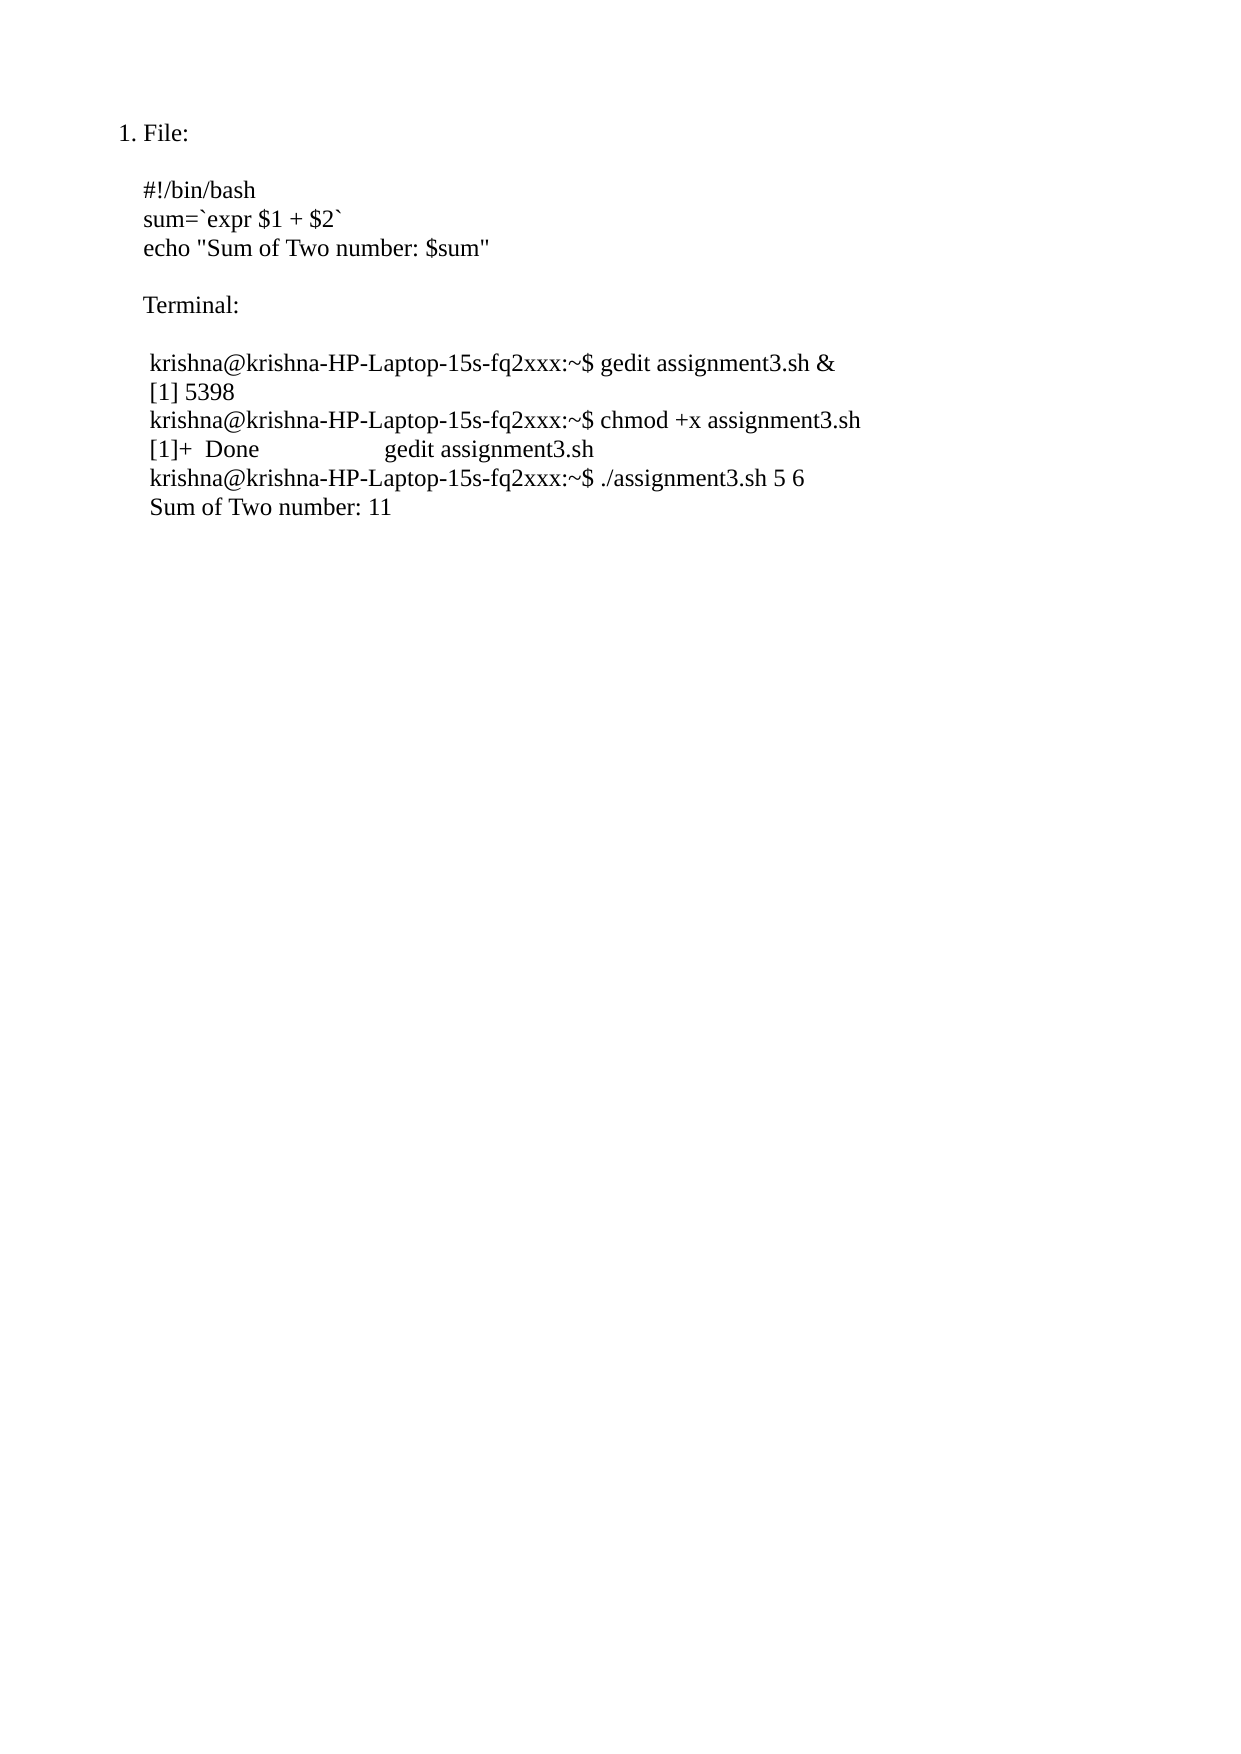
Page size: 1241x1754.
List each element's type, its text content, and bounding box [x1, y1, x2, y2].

text 1. File: [118, 118, 1122, 147]
text krishna@krishna-HP-Laptop-15s-fq2xxx:~$ chmod +x assignment3.sh [118, 406, 1122, 434]
text krishna@krishna-HP-Laptop-15s-fq2xxx:~$ ./assignment3.sh 5 6 [118, 463, 1122, 492]
text [1]+ Done gedit assignment3.sh [118, 434, 1122, 463]
text sum=`expr $1 + $2` [118, 204, 1122, 233]
text echo "Sum of Two number: $sum" [118, 233, 1122, 262]
text krishna@krishna-HP-Laptop-15s-fq2xxx:~$ gedit assignment3.sh & [118, 348, 1122, 377]
text [1] 5398 [118, 377, 1122, 406]
text Sum of Two number: 11 [118, 492, 1122, 521]
text Terminal: [118, 291, 1122, 319]
text #!/bin/bash [118, 176, 1122, 204]
